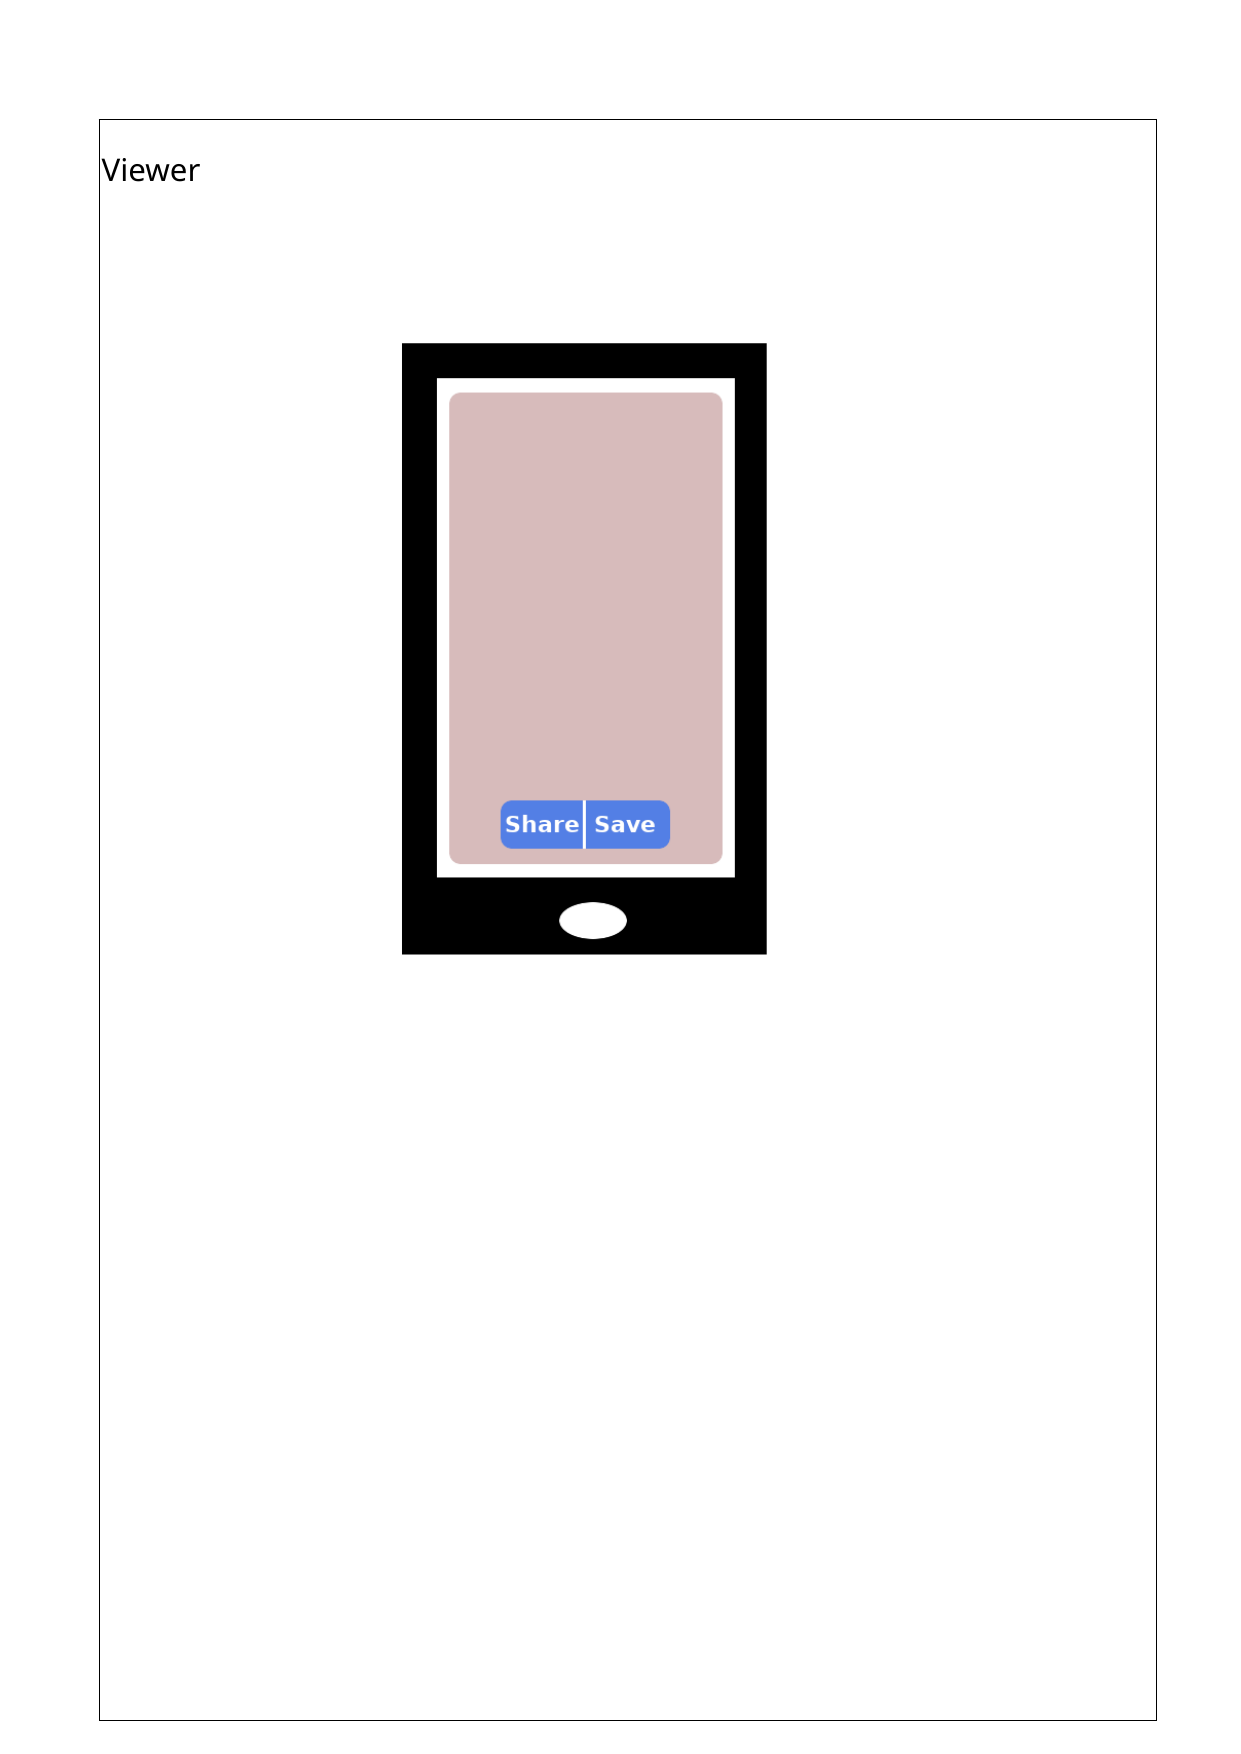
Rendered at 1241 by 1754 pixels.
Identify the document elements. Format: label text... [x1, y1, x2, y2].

text Viewer [101, 155, 1153, 188]
picture [101, 221, 1153, 1010]
